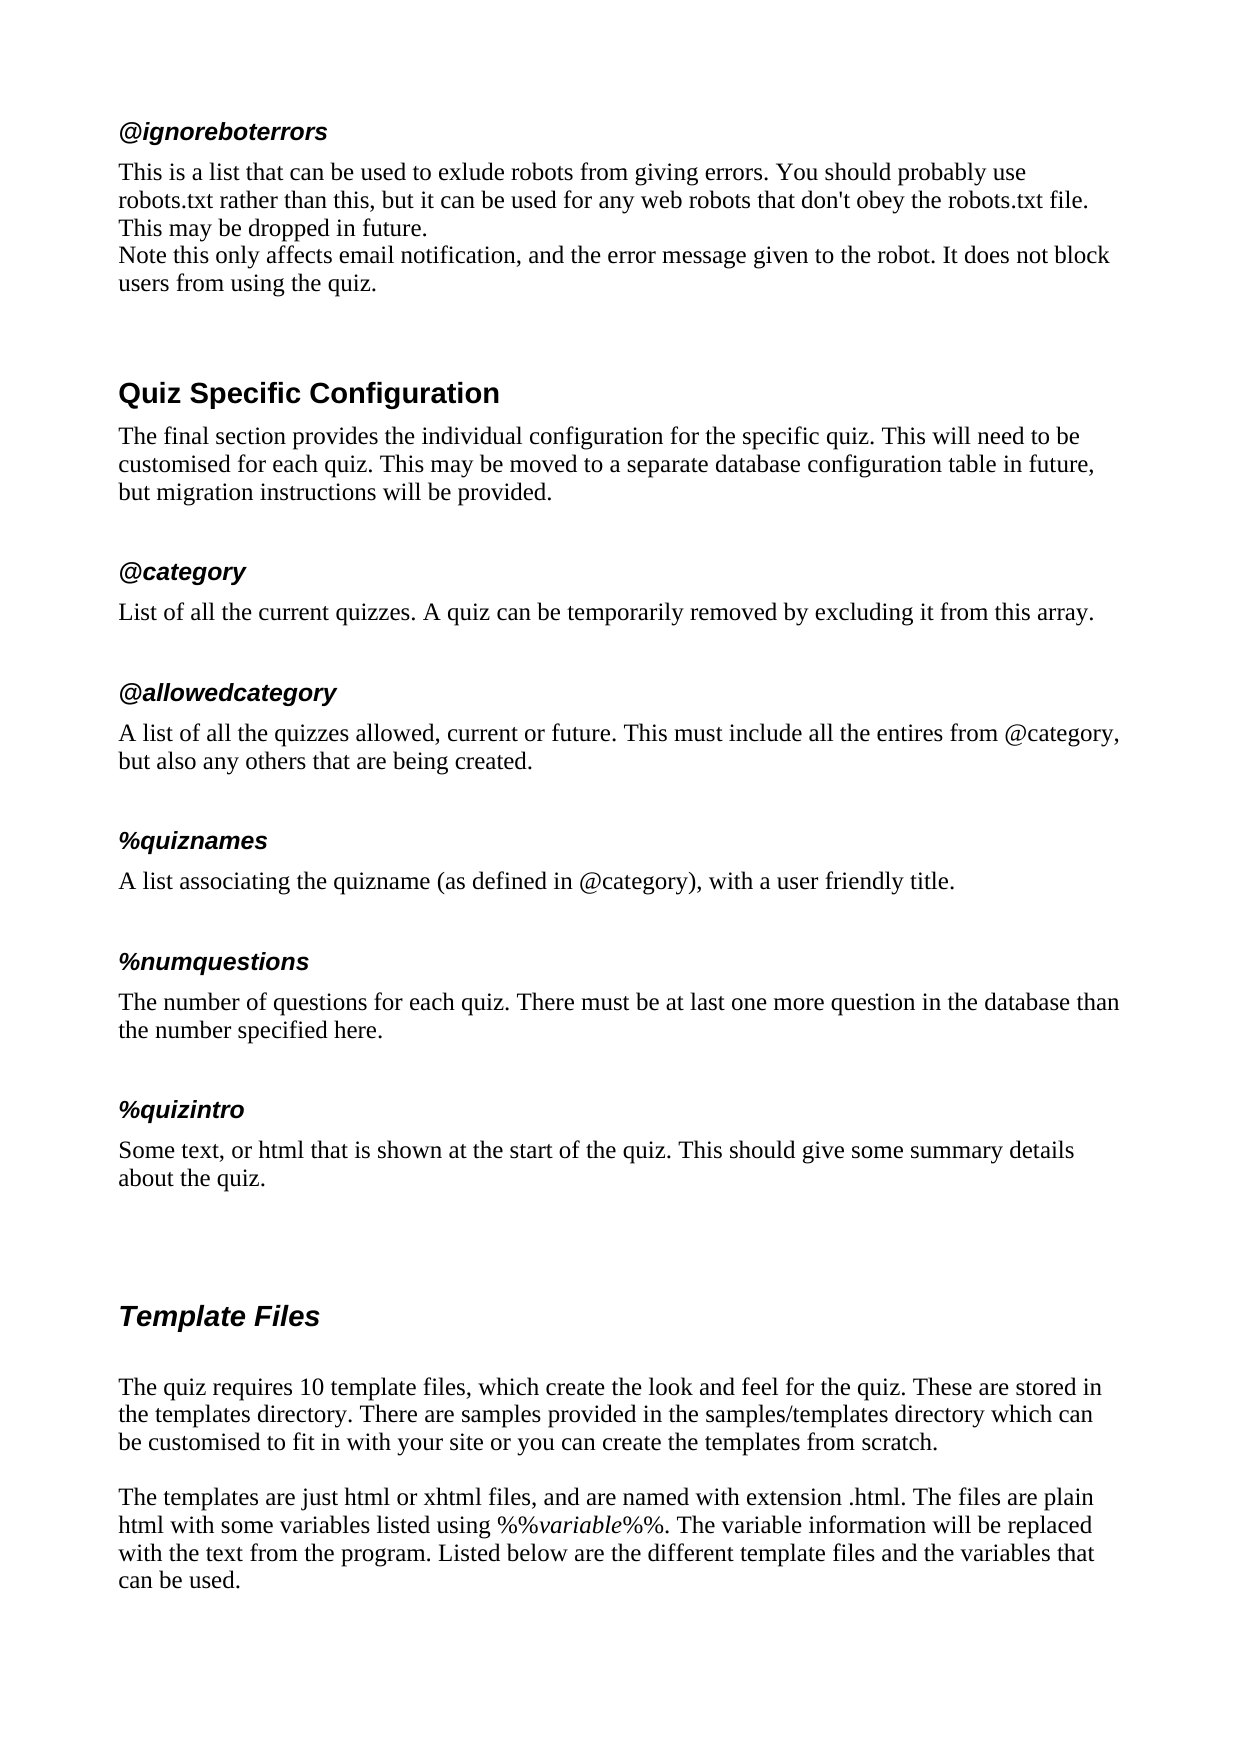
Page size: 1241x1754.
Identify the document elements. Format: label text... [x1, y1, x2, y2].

text The number of questions for each quiz. There must be at last one more question in the database than the number specified here. [118, 988, 1122, 1043]
text List of all the current quizzes. A quiz can be temporarily removed by excluding it from this array. [118, 598, 1122, 626]
text This may be dropped in future. [118, 214, 1122, 241]
subtitle Template Files [118, 1300, 1122, 1332]
subtitle %numquestions [118, 948, 1122, 976]
subtitle %quiznames [118, 827, 1122, 855]
subtitle @category [118, 558, 1122, 586]
text The templates are just html or xhtml files, and are named with extension .html. The files are plain html with some variables listed using %%variable%%. The variable information will be replaced with the text from the program. Listed below are the different template files and the variables that can be used. [118, 1483, 1122, 1594]
text The quiz requires 10 template files, which create the look and feel for the quiz. These are stored in the templates directory. There are samples provided in the samples/templates directory which can be customised to fit in with your site or you can create the templates from scratch. [118, 1373, 1122, 1456]
text The final section provides the individual configuration for the specific quiz. This will need to be customised for each quiz. This may be moved to a separate database configuration table in future, but migration instructions will be provided. [118, 422, 1122, 506]
text Note this only affects email notification, and the error message given to the robot. It does not block users from using the quiz. [118, 241, 1122, 297]
subtitle @allowedcategory [118, 679, 1122, 707]
text Some text, or html that is shown at the start of the quiz. This should give some summary details about the quiz. [118, 1136, 1122, 1192]
text This is a list that can be used to exlude robots from giving errors. You should probably use robots.txt rather than this, but it can be used for any web robots that don't obey the robots.txt file. [118, 158, 1122, 214]
text A list of all the quizzes allowed, current or future. This must include all the entires from @category, but also any others that are being created. [118, 719, 1122, 774]
text A list associating the quizname (as defined in @category), with a user friendly title. [118, 867, 1122, 895]
subtitle %quizintro [118, 1096, 1122, 1124]
subtitle @ignoreboterrors [118, 118, 1122, 146]
subtitle Quiz Specific Configuration [118, 377, 1122, 410]
